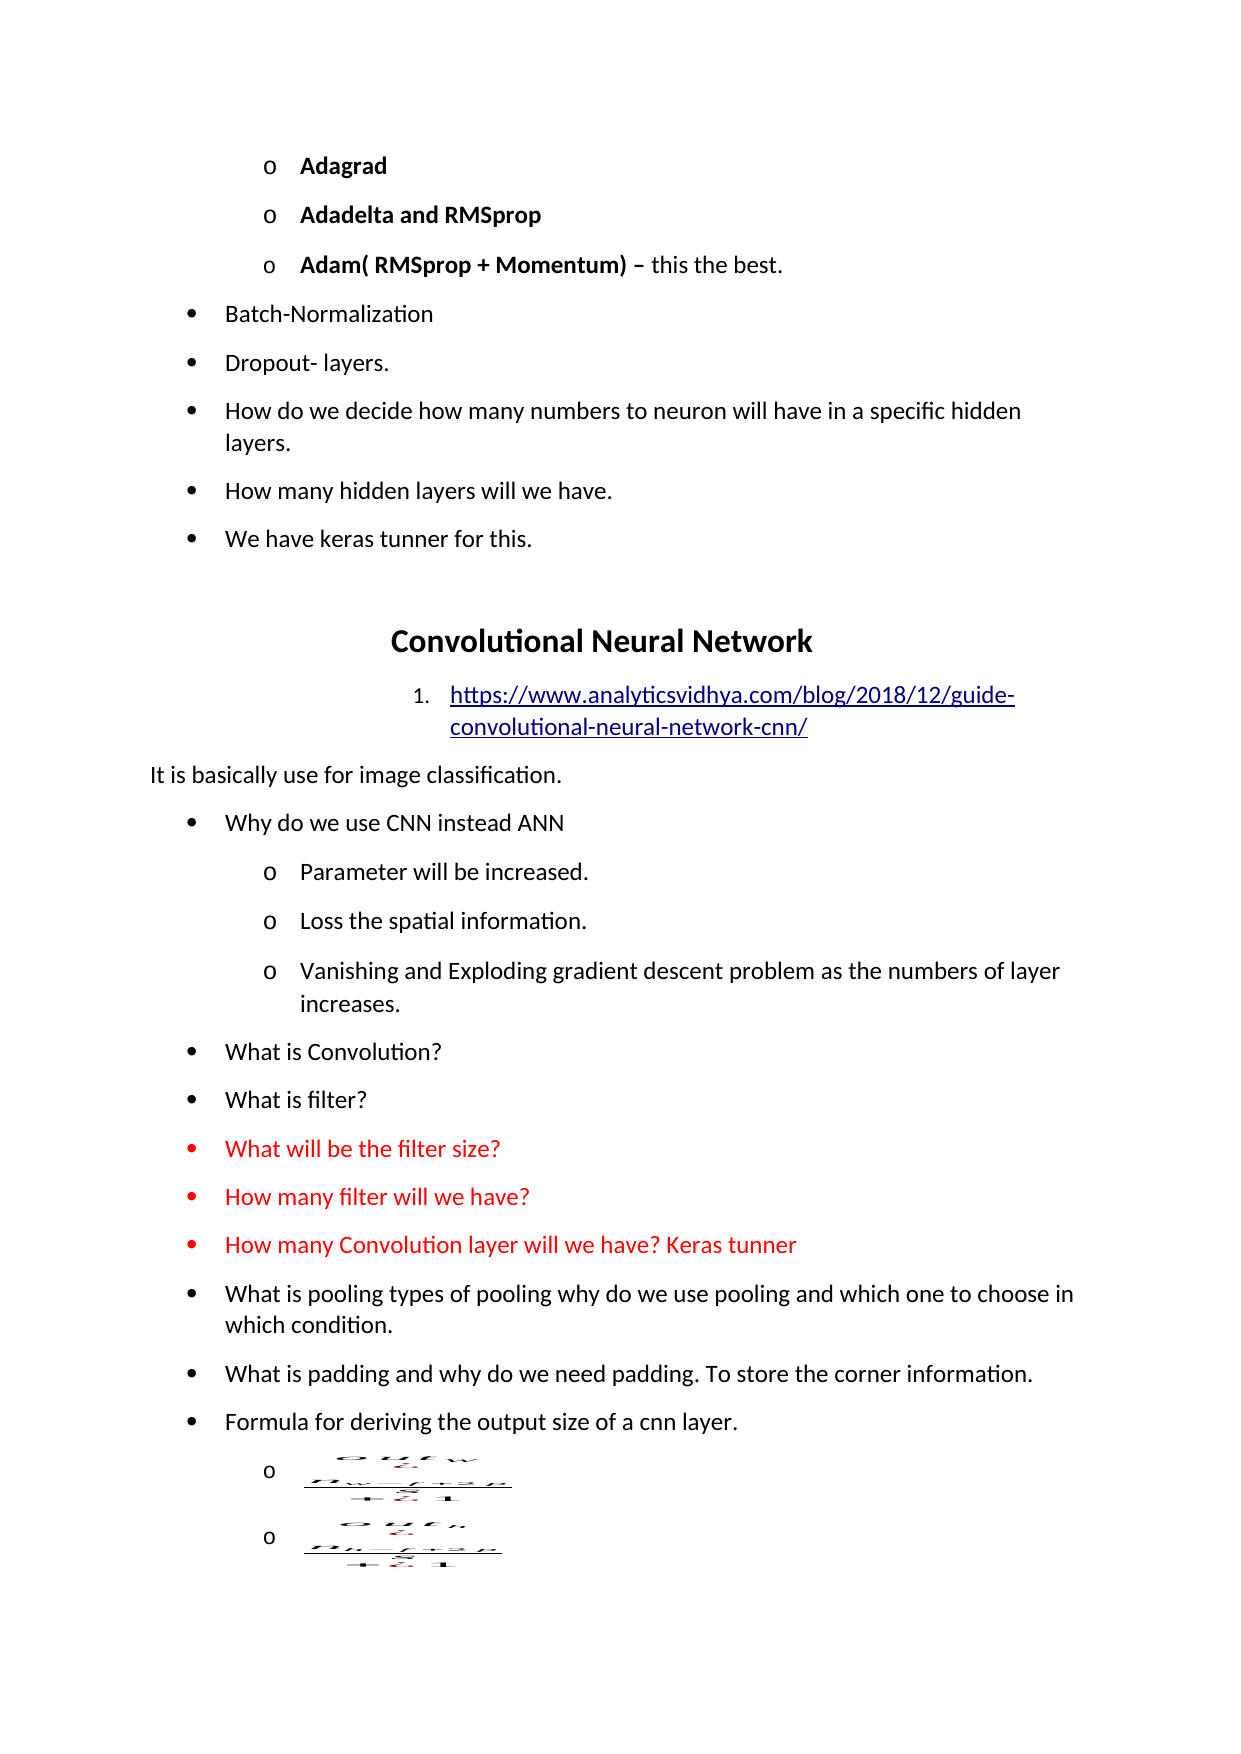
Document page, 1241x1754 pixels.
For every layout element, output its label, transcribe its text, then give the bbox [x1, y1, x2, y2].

list We have keras tunner for this. [187, 523, 1090, 554]
list Dropout- layers. [187, 347, 1090, 377]
list Batch-Normalization [187, 298, 1090, 329]
list Parameter will be increased. [262, 856, 1090, 887]
list What is padding and why do we need padding. To store the corner information. [187, 1358, 1090, 1388]
list Adadelta and RMSprop [262, 200, 1090, 231]
list What is pooling types of pooling why do we use pooling and which one to choose in which condition. [187, 1278, 1090, 1340]
list What is filter? [187, 1084, 1090, 1115]
text It is basically use for image classification. [150, 759, 1090, 789]
list How many hidden layers will we have. [187, 475, 1090, 506]
list Why do we use CNN instead ANN [187, 807, 1090, 838]
list How many Convolution layer will we have? Keras tunner [187, 1229, 1090, 1260]
list Adagrad [262, 150, 1090, 182]
list Adam( RMSprop + Momentum) – this the best. [262, 249, 1090, 281]
list How do we decide how many numbers to neuron will have in a specific hidden layers. [187, 395, 1090, 457]
list How many filter will we have? [187, 1181, 1090, 1212]
list Loss the spatial information. [262, 905, 1090, 937]
list Vanishing and Exploding gradient descent problem as the numbers of layer increases. [262, 955, 1090, 1018]
list https://www.analyticsvidhya.com/blog/2018/12/guide-convolutional-neural-network-cnn/ [412, 679, 1090, 741]
list What is Convolution? [187, 1036, 1090, 1067]
text Convolutional Neural Network [150, 620, 1090, 661]
list What will be the filter size? [187, 1133, 1090, 1163]
list Formula for deriving the output size of a cnn layer. [187, 1406, 1090, 1437]
